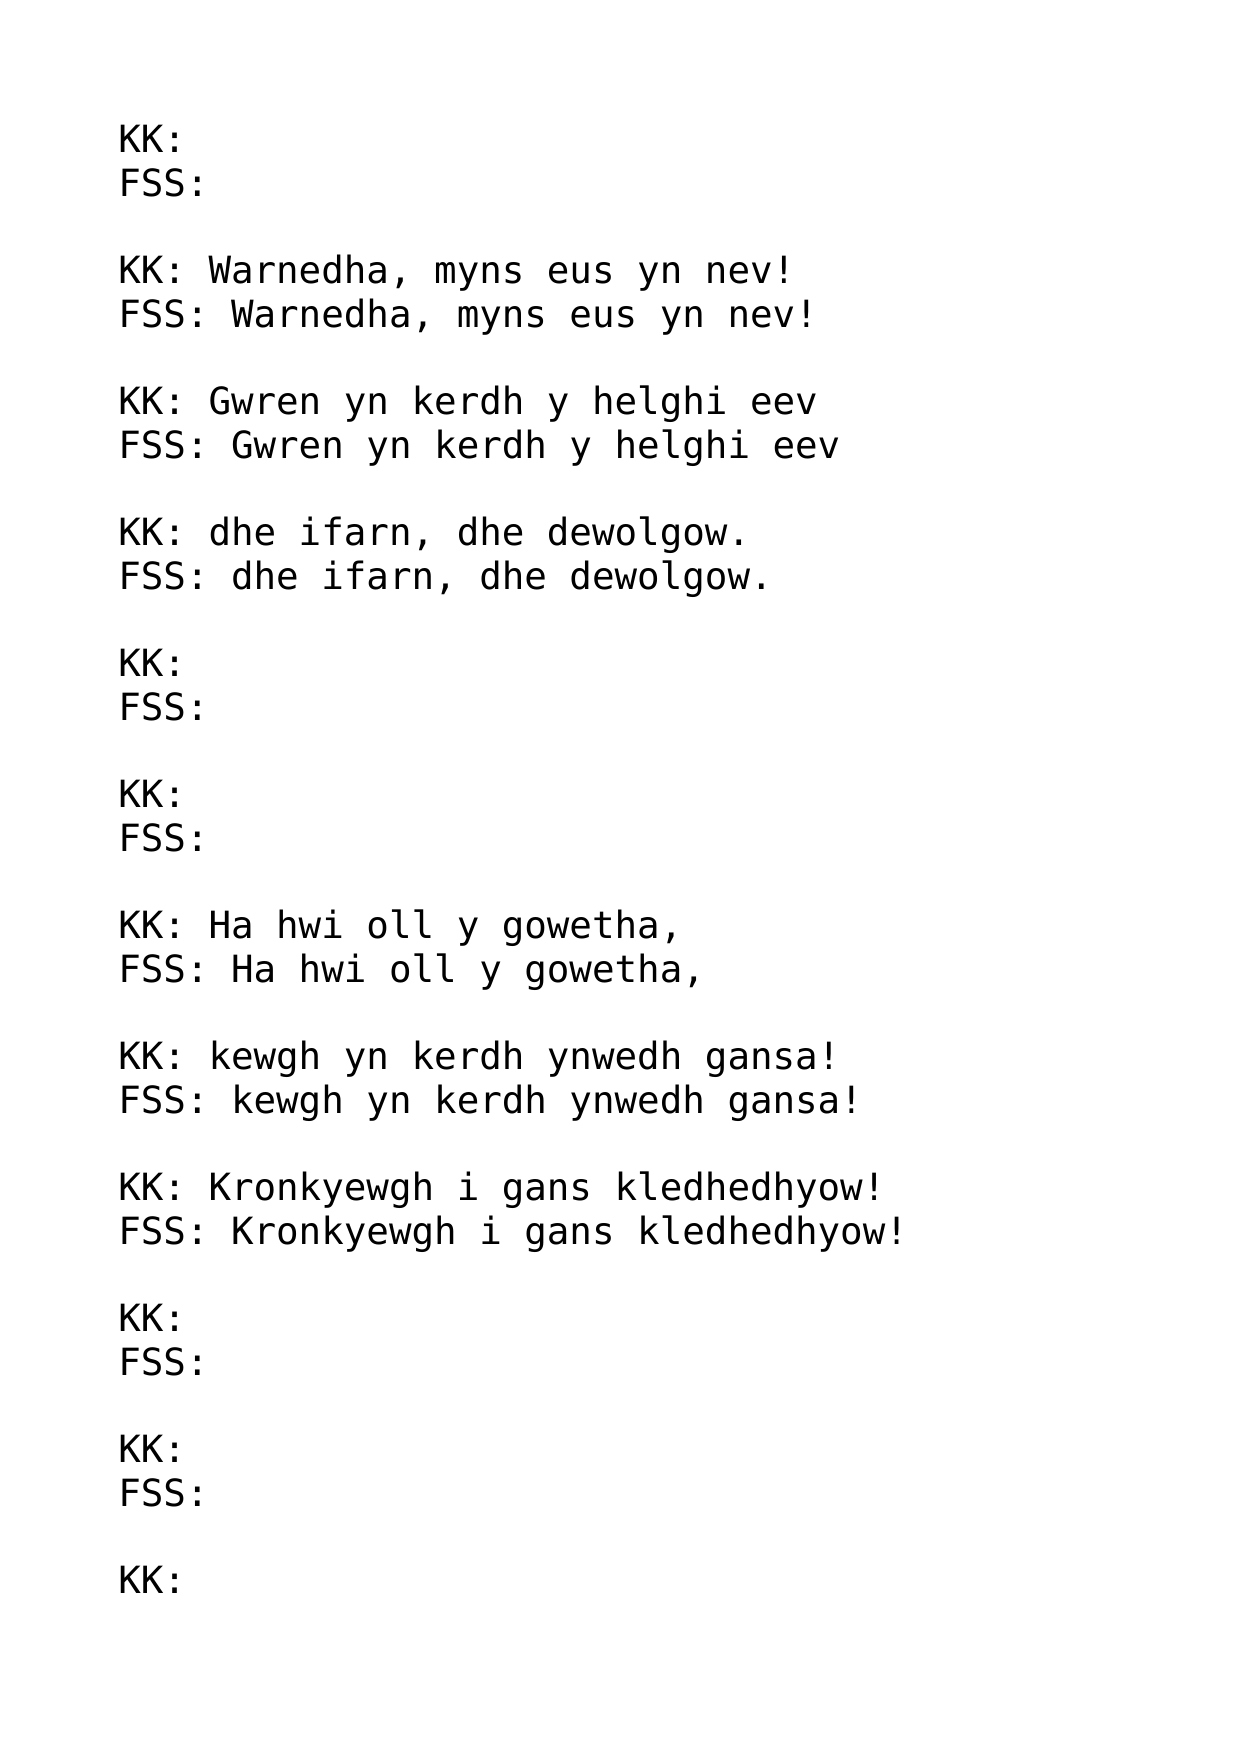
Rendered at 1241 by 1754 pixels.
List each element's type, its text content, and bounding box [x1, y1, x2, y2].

text FSS: Gwren yn kerdh y helghi eev [118, 424, 1122, 467]
text FSS: kewgh yn kerdh ynwedh gansa! [118, 1078, 1122, 1122]
text KK: dhe ifarn, dhe dewolgow. [118, 511, 1122, 554]
text KK: [118, 118, 1122, 162]
text FSS: [118, 1471, 1122, 1515]
text FSS: [118, 1340, 1122, 1384]
text FSS: Warnedha, myns eus yn nev! [118, 293, 1122, 336]
text KK: kewgh yn kerdh ynwedh gansa! [118, 1035, 1122, 1078]
text KK: [118, 642, 1122, 686]
text FSS: [118, 816, 1122, 860]
text KK: [118, 1558, 1122, 1602]
text FSS: [118, 686, 1122, 729]
text KK: [118, 1427, 1122, 1471]
text KK: Ha hwi oll y gowetha, [118, 904, 1122, 947]
text KK: Gwren yn kerdh y helghi eev [118, 380, 1122, 424]
text KK: [118, 773, 1122, 816]
text FSS: Kronkyewgh i gans kledhedhyow! [118, 1209, 1122, 1253]
text KK: [118, 1297, 1122, 1340]
text FSS: dhe ifarn, dhe dewolgow. [118, 554, 1122, 598]
text FSS: [118, 162, 1122, 205]
text KK: Warnedha, myns eus yn nev! [118, 249, 1122, 293]
text KK: Kronkyewgh i gans kledhedhyow! [118, 1166, 1122, 1209]
text FSS: Ha hwi oll y gowetha, [118, 947, 1122, 991]
